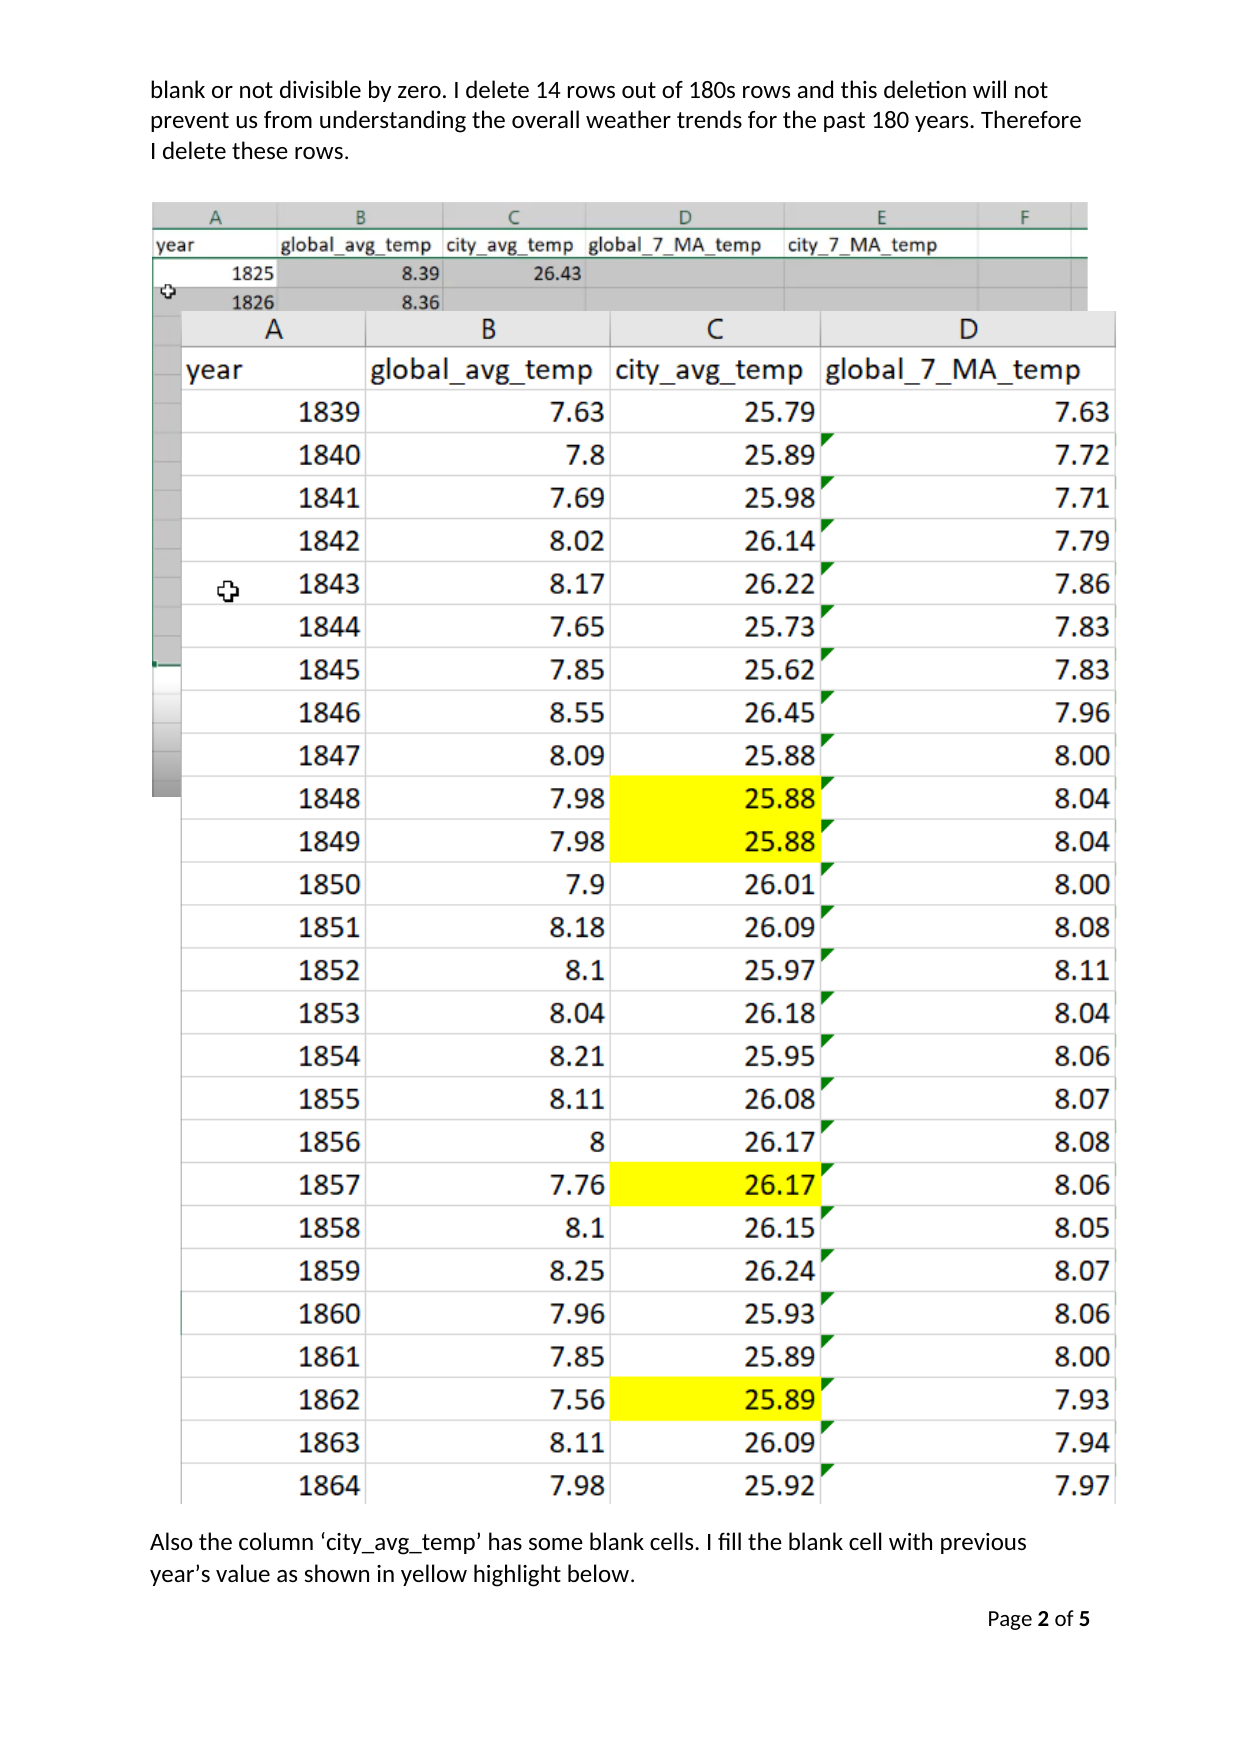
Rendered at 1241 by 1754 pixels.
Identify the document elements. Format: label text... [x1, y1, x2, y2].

text blank or not divisible by zero. I delete 14 rows out of 180s rows and this deletion will not prevent us from understanding the overall weather trends for the past 180 years. Therefore I delete these rows. [150, 74, 1090, 165]
text Also the column ‘city_avg_temp’ has some blank cells. I fill the blank cell with previous year’s value as shown in yellow highlight below. [150, 212, 1090, 1589]
